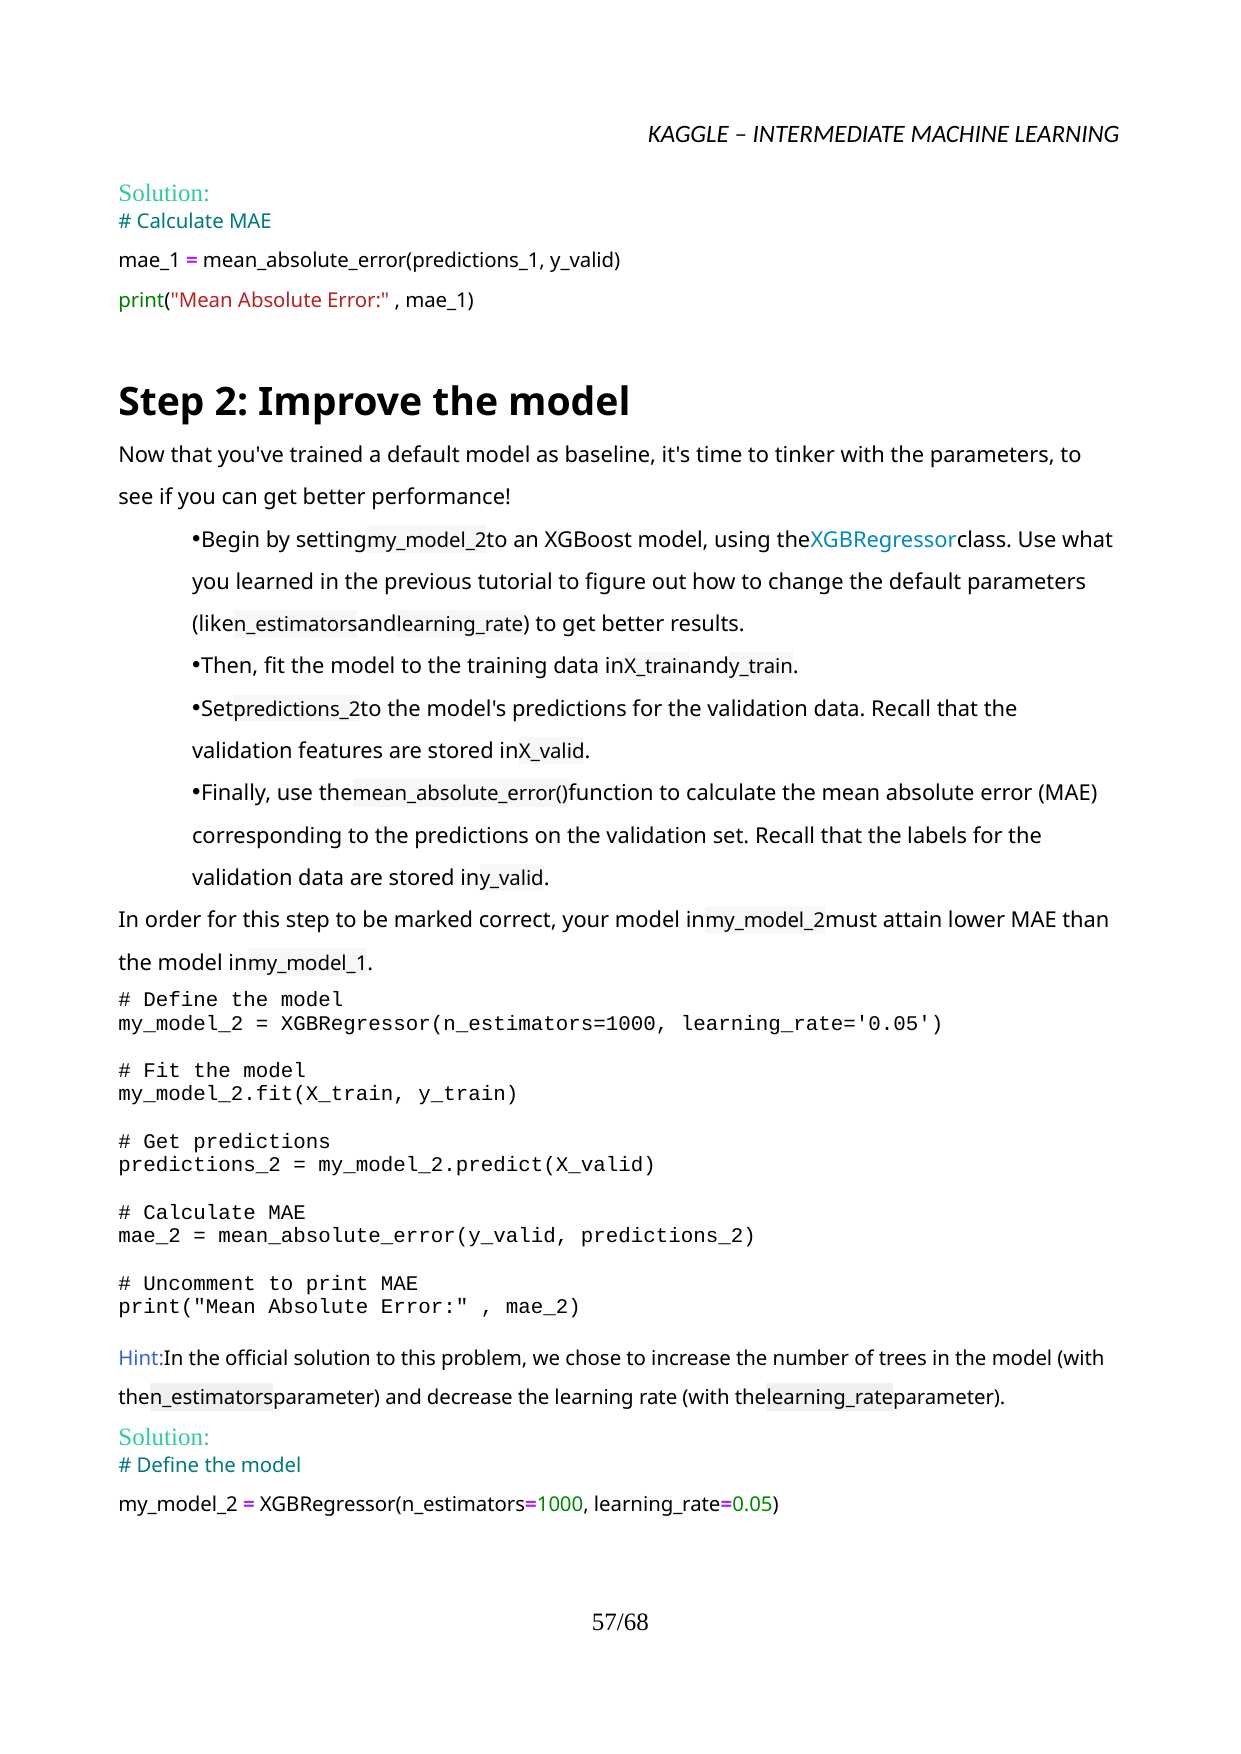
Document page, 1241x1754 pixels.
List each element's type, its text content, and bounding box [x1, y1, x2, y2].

text mae_2 = mean_absolute_error(y_valid, predictions_2) [118, 1225, 1122, 1249]
text Now that you've trained a default model as baseline, it's time to tinker with the parameters, to see if you can get better performance! [118, 439, 1122, 511]
list Finally, use themean_absolute_error()function to calculate the mean absolute error (MAE) corresponding to the predictions on the validation set. Recall that the labels for the validation data are stored iny_valid. [118, 777, 1122, 892]
text # Uncomment to print MAE [118, 1273, 1122, 1296]
text mae_1 = mean_absolute_error(predictions_1, y_valid) [118, 246, 1122, 274]
text my_model_2.fit(X_train, y_train) [118, 1083, 1122, 1107]
text # Define the model [118, 989, 1122, 1012]
text In order for this step to be marked correct, your model inmy_model_2must attain lower MAE than the model inmy_model_1. [118, 904, 1122, 976]
subtitle Step 2: Improve the model [118, 373, 1122, 427]
list Setpredictions_2to the model's predictions for the validation data. Recall that the validation features are stored inX_valid. [118, 693, 1122, 765]
list Begin by settingmy_model_2to an XGBoost model, using theXGBRegressorclass. Use what you learned in the previous tutorial to figure out how to change the default parameters (liken_estimatorsandlearning_rate) to get better results. [118, 524, 1122, 638]
text # Fit the model [118, 1060, 1122, 1083]
text my_model_2 = XGBRegressor(n_estimators=1000, learning_rate=0.05) [118, 1490, 1122, 1518]
text # Get predictions [118, 1131, 1122, 1154]
text print("Mean Absolute Error:" , mae_2) [118, 1296, 1122, 1320]
text Solution: [118, 178, 1122, 207]
text # Calculate MAE [118, 207, 1122, 234]
text Hint:In the official solution to this problem, we chose to increase the number of trees in the model (with then_estimatorsparameter) and decrease the learning rate (with thelearning_rateparameter). [118, 1343, 1122, 1411]
text Solution: [118, 1422, 1122, 1451]
text print("Mean Absolute Error:" , mae_1) [118, 285, 1122, 313]
text predictions_2 = my_model_2.predict(X_valid) [118, 1154, 1122, 1178]
text my_model_2 = XGBRegressor(n_estimators=1000, learning_rate='0.05') [118, 1012, 1122, 1036]
text # Define the model [118, 1451, 1122, 1478]
text # Calculate MAE [118, 1202, 1122, 1225]
list Then, fit the model to the training data inX_trainandy_train. [118, 651, 1122, 680]
